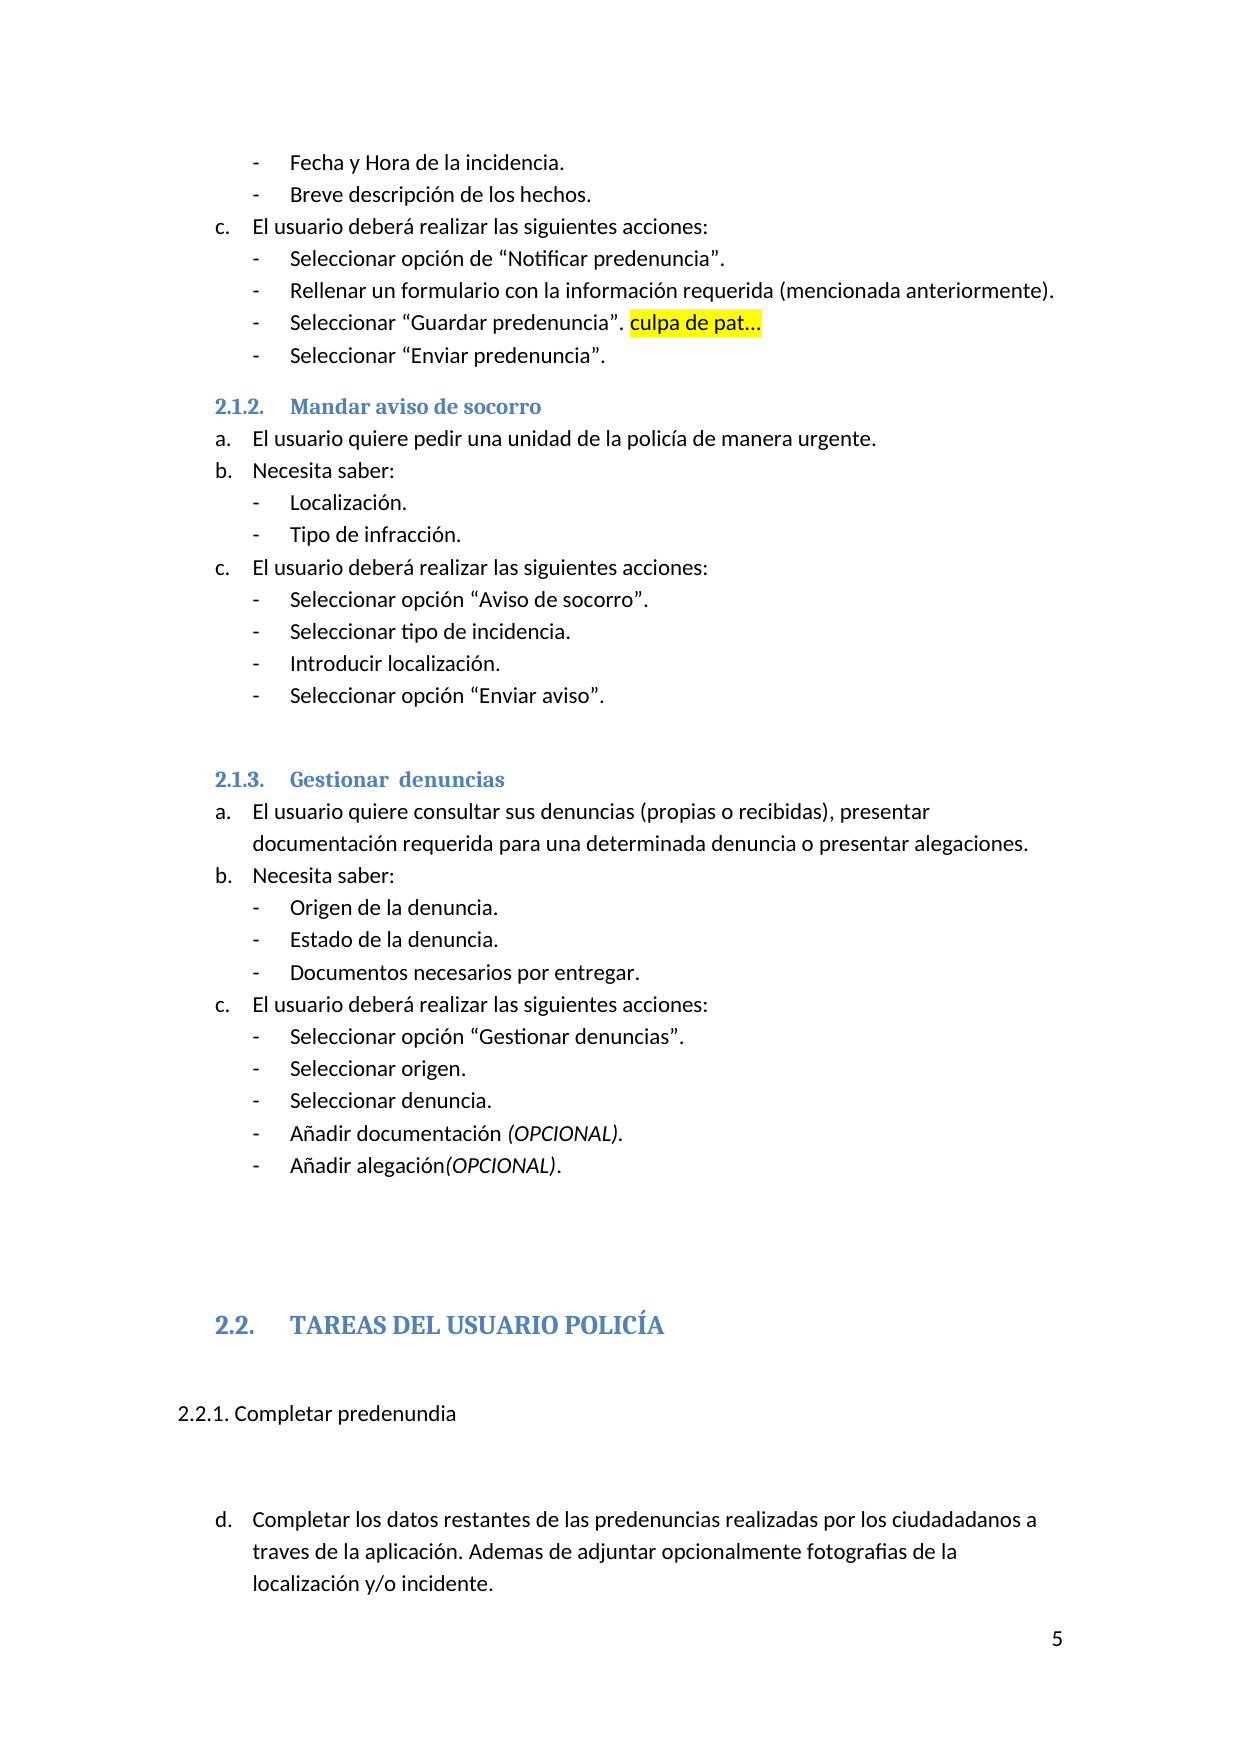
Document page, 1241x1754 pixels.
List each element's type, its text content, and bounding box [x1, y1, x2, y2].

list Origen de la denuncia. [252, 893, 1063, 921]
list Seleccionar opción “Aviso de socorro”. [252, 585, 1063, 613]
list Introducir localización. [252, 649, 1063, 677]
list Seleccionar denuncia. [252, 1087, 1063, 1114]
list El usuario deberá realizar las siguientes acciones: [215, 990, 1063, 1018]
list Completar los datos restantes de las predenuncias realizadas por los ciudadadanos a traves de la aplicación. Ademas de adjuntar opcionalmente fotografias de la localización y/o incidente. [215, 1505, 1063, 1597]
list El usuario deberá realizar las siguientes acciones: [215, 553, 1063, 581]
list Seleccionar opción “Gestionar denuncias”. [252, 1022, 1063, 1050]
subtitle Gestionar denuncias [215, 767, 1063, 793]
list Seleccionar tipo de incidencia. [252, 617, 1063, 645]
list Fecha y Hora de la incidencia. [252, 148, 1063, 176]
list Necesita saber: [215, 861, 1063, 889]
text 2.2.1. Completar predenundia [177, 1399, 1063, 1427]
list Seleccionar origen. [252, 1054, 1063, 1082]
subtitle Mandar aviso de socorro [215, 394, 1063, 420]
list Documentos necesarios por entregar. [252, 958, 1063, 986]
list El usuario quiere consultar sus denuncias (propias o recibidas), presentar documentación requerida para una determinada denuncia o presentar alegaciones. [215, 797, 1063, 857]
subtitle TAREAS DEL USUARIO POLICÍA [215, 1310, 1063, 1341]
list Añadir alegación(OPCIONAL). [252, 1151, 1063, 1179]
list Seleccionar “Enviar predenuncia”. [252, 341, 1063, 369]
list Seleccionar opción “Enviar aviso”. [252, 681, 1063, 709]
list Breve descripción de los hechos. [252, 180, 1063, 208]
list Estado de la denuncia. [252, 926, 1063, 954]
list Seleccionar “Guardar predenuncia”. culpa de pat... [252, 308, 1063, 337]
list El usuario deberá realizar las siguientes acciones: [215, 212, 1063, 240]
list Tipo de infracción. [252, 521, 1063, 548]
list Localización. [252, 488, 1063, 516]
list Rellenar un formulario con la información requerida (mencionada anteriormente). [252, 276, 1063, 304]
list Necesita saber: [215, 456, 1063, 484]
list El usuario quiere pedir una unidad de la policía de manera urgente. [215, 424, 1063, 452]
list Añadir documentación (OPCIONAL). [252, 1119, 1063, 1147]
list Seleccionar opción de “Notificar predenuncia”. [252, 244, 1063, 272]
